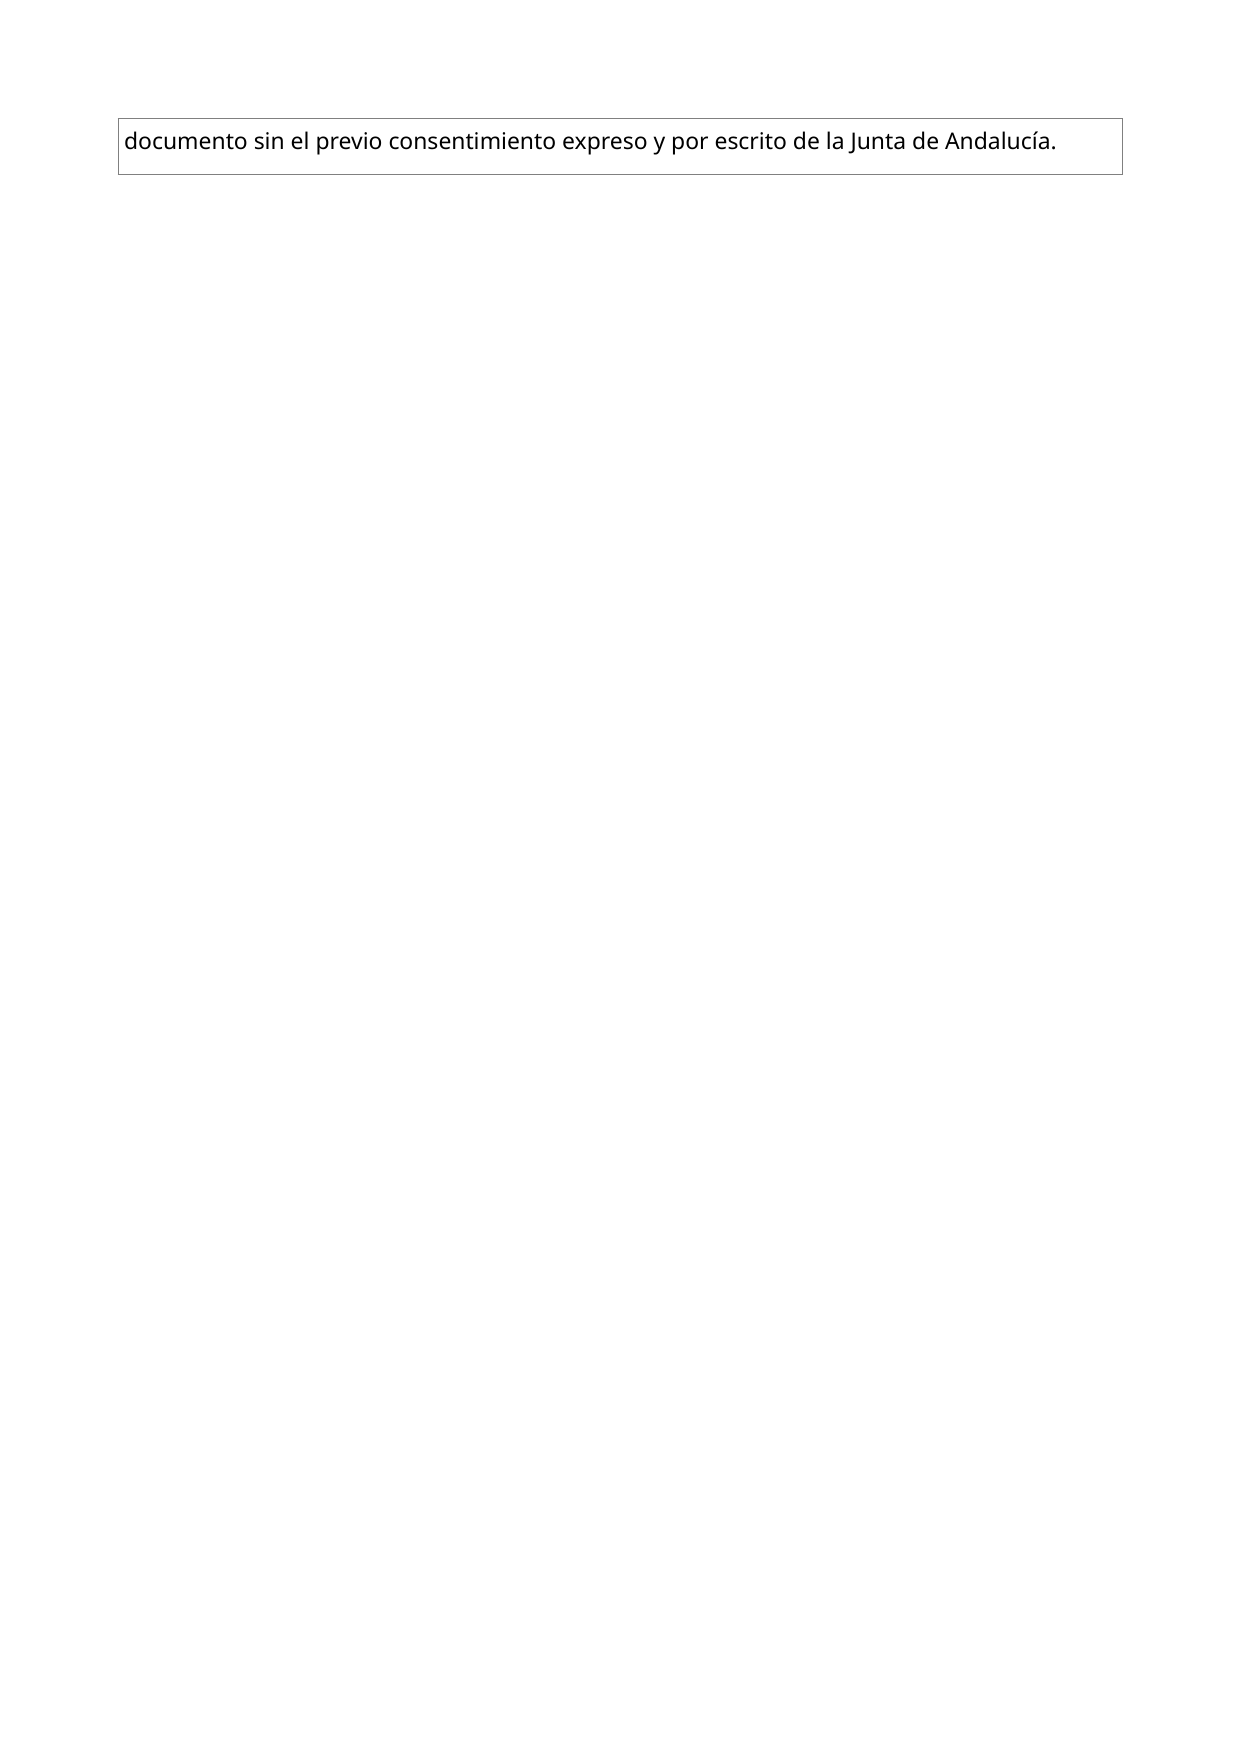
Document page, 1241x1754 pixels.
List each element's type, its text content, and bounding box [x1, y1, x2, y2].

table_header documento sin el previo consentimiento expreso y por escrito de la Junta de Andalucía. [119, 119, 1122, 174]
